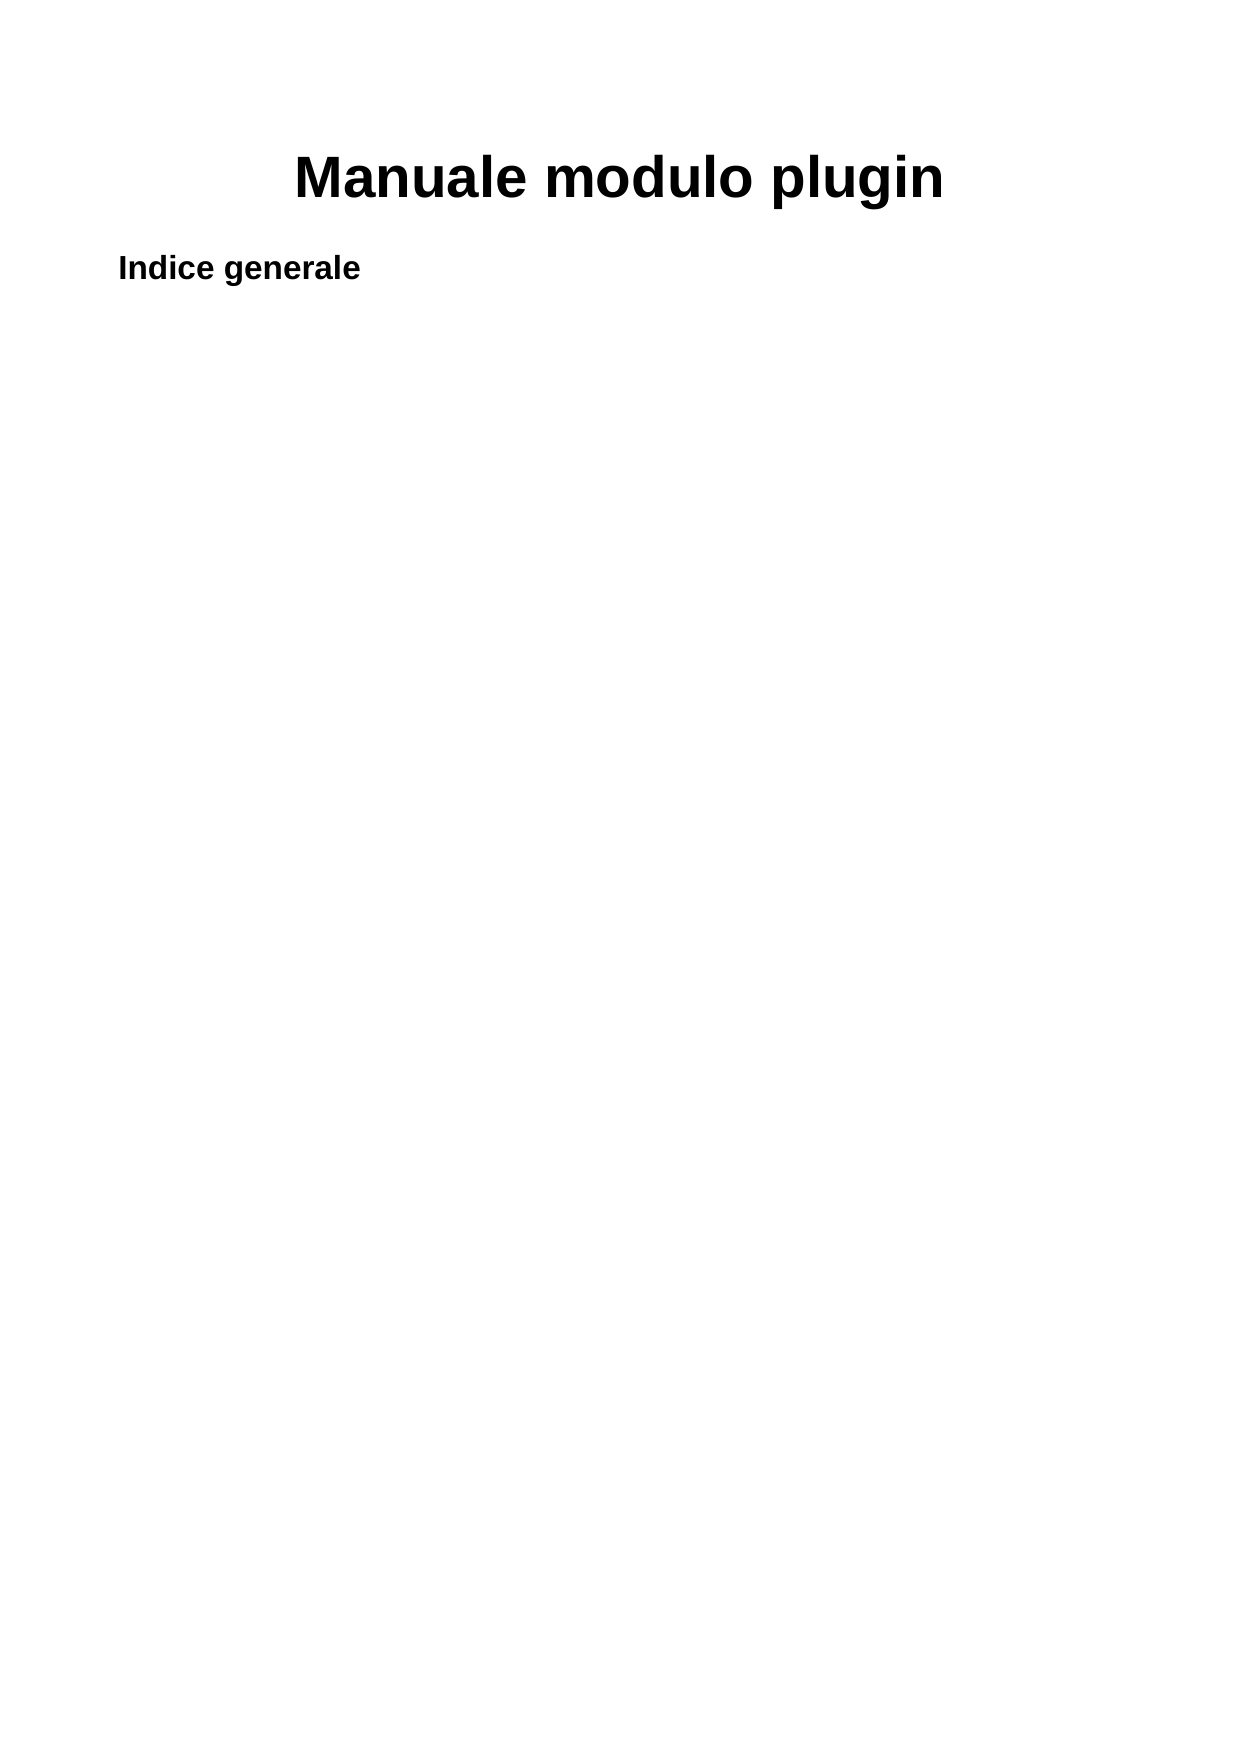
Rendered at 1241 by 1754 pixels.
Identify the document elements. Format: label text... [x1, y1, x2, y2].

title Manuale modulo plugin [118, 143, 1122, 210]
subtitle Indice generale [118, 248, 1122, 286]
